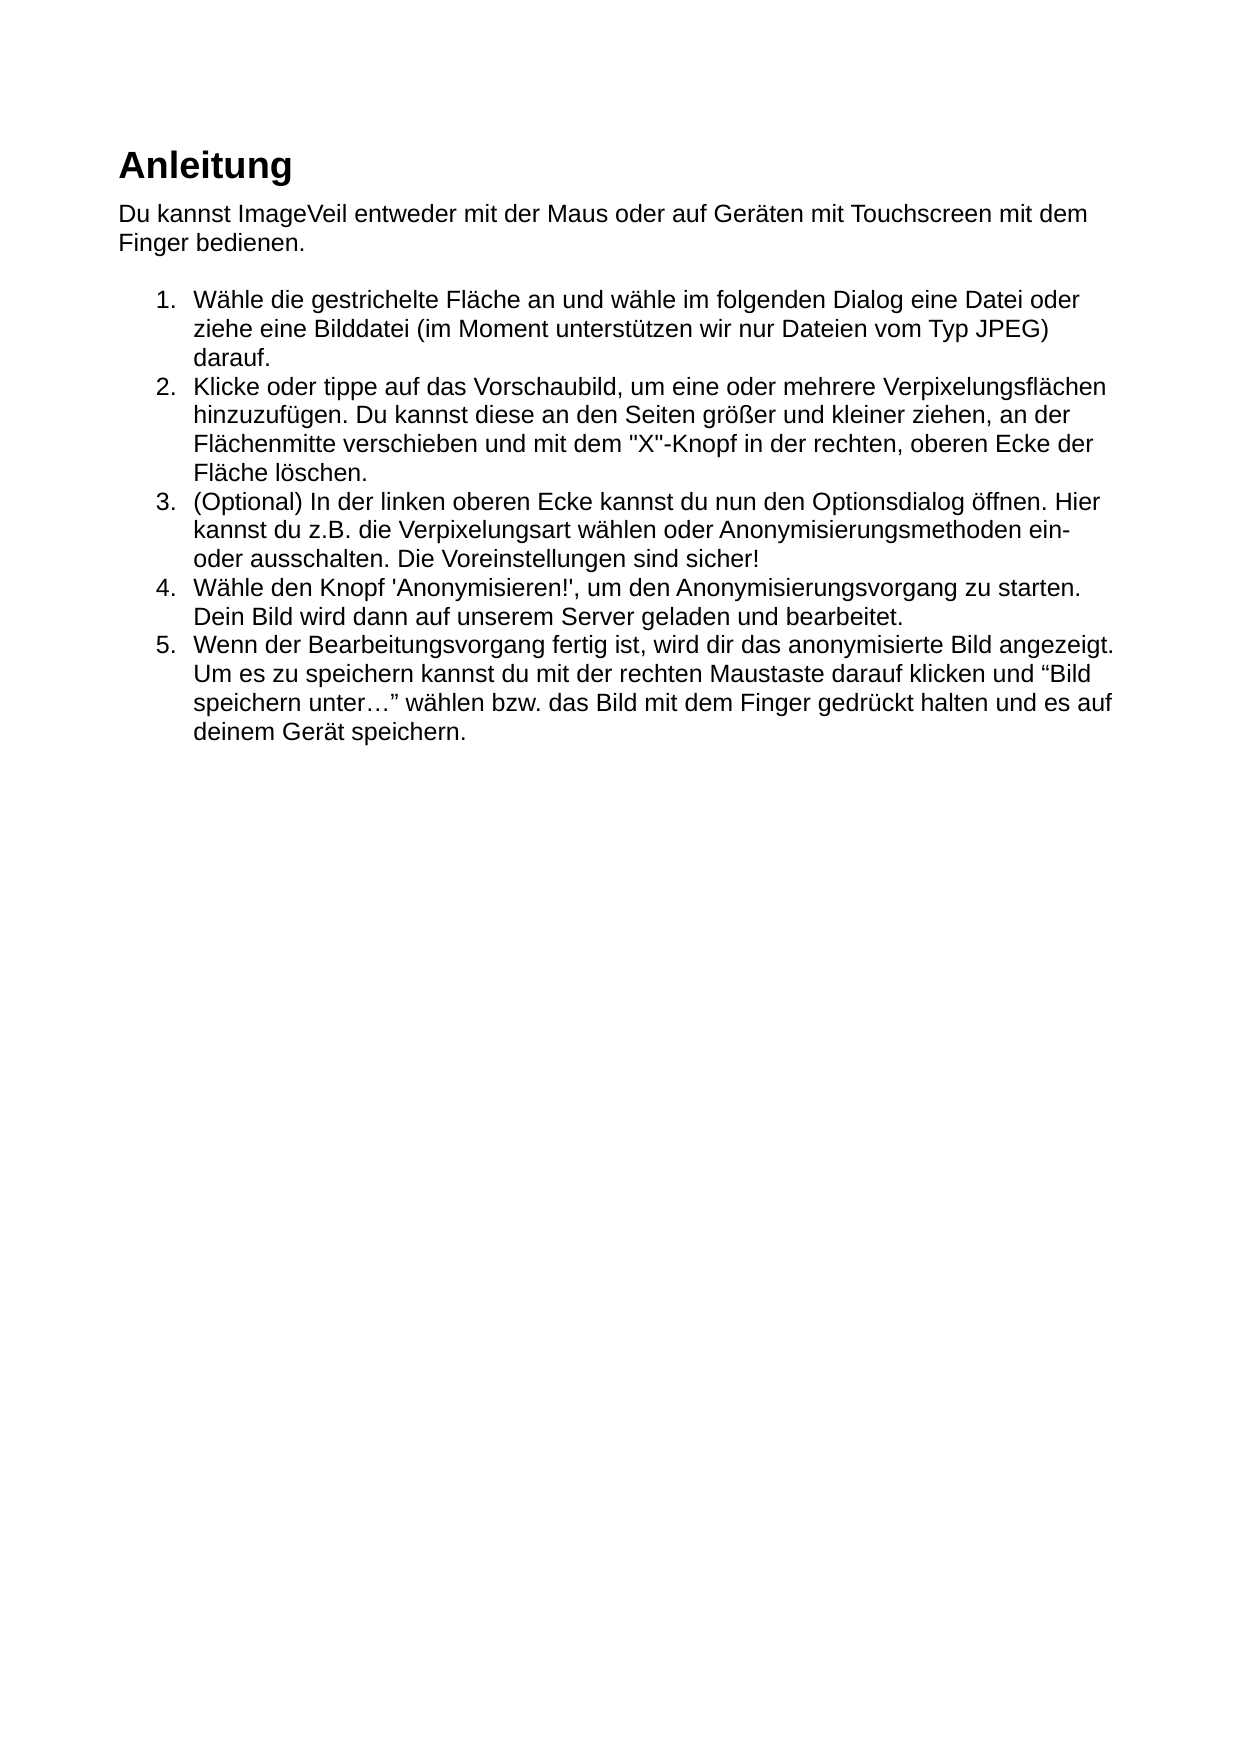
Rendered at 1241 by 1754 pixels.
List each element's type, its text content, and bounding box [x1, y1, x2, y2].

list Wähle die gestrichelte Fläche an und wähle im folgenden Dialog eine Datei oder ziehe eine Bilddatei (im Moment unterstützen wir nur Dateien vom Typ JPEG) darauf. [156, 286, 1122, 372]
text Du kannst ImageVeil entweder mit der Maus oder auf Geräten mit Touchscreen mit dem Finger bedienen. [118, 199, 1122, 257]
list Wähle den Knopf 'Anonymisieren!', um den Anonymisierungsvorgang zu starten. Dein Bild wird dann auf unserem Server geladen und bearbeitet. [156, 573, 1122, 631]
list (Optional) In der linken oberen Ecke kannst du nun den Optionsdialog öffnen. Hier kannst du z.B. die Verpixelungsart wählen oder Anonymisierungsmethoden ein- oder ausschalten. Die Voreinstellungen sind sicher! [156, 487, 1122, 573]
list Klicke oder tippe auf das Vorschaubild, um eine oder mehrere Verpixelungsflächen hinzuzufügen. Du kannst diese an den Seiten größer und kleiner ziehen, an der Flächenmitte verschieben und mit dem "X"-Knopf in der rechten, oberen Ecke der Fläche löschen. [156, 372, 1122, 487]
list Wenn der Bearbeitungsvorgang fertig ist, wird dir das anonymisierte Bild angezeigt. Um es zu speichern kannst du mit der rechten Maustaste darauf klicken und “Bild speichern unter…” wählen bzw. das Bild mit dem Finger gedrückt halten und es auf deinem Gerät speichern. [156, 631, 1122, 746]
subtitle Anleitung [118, 143, 1122, 187]
